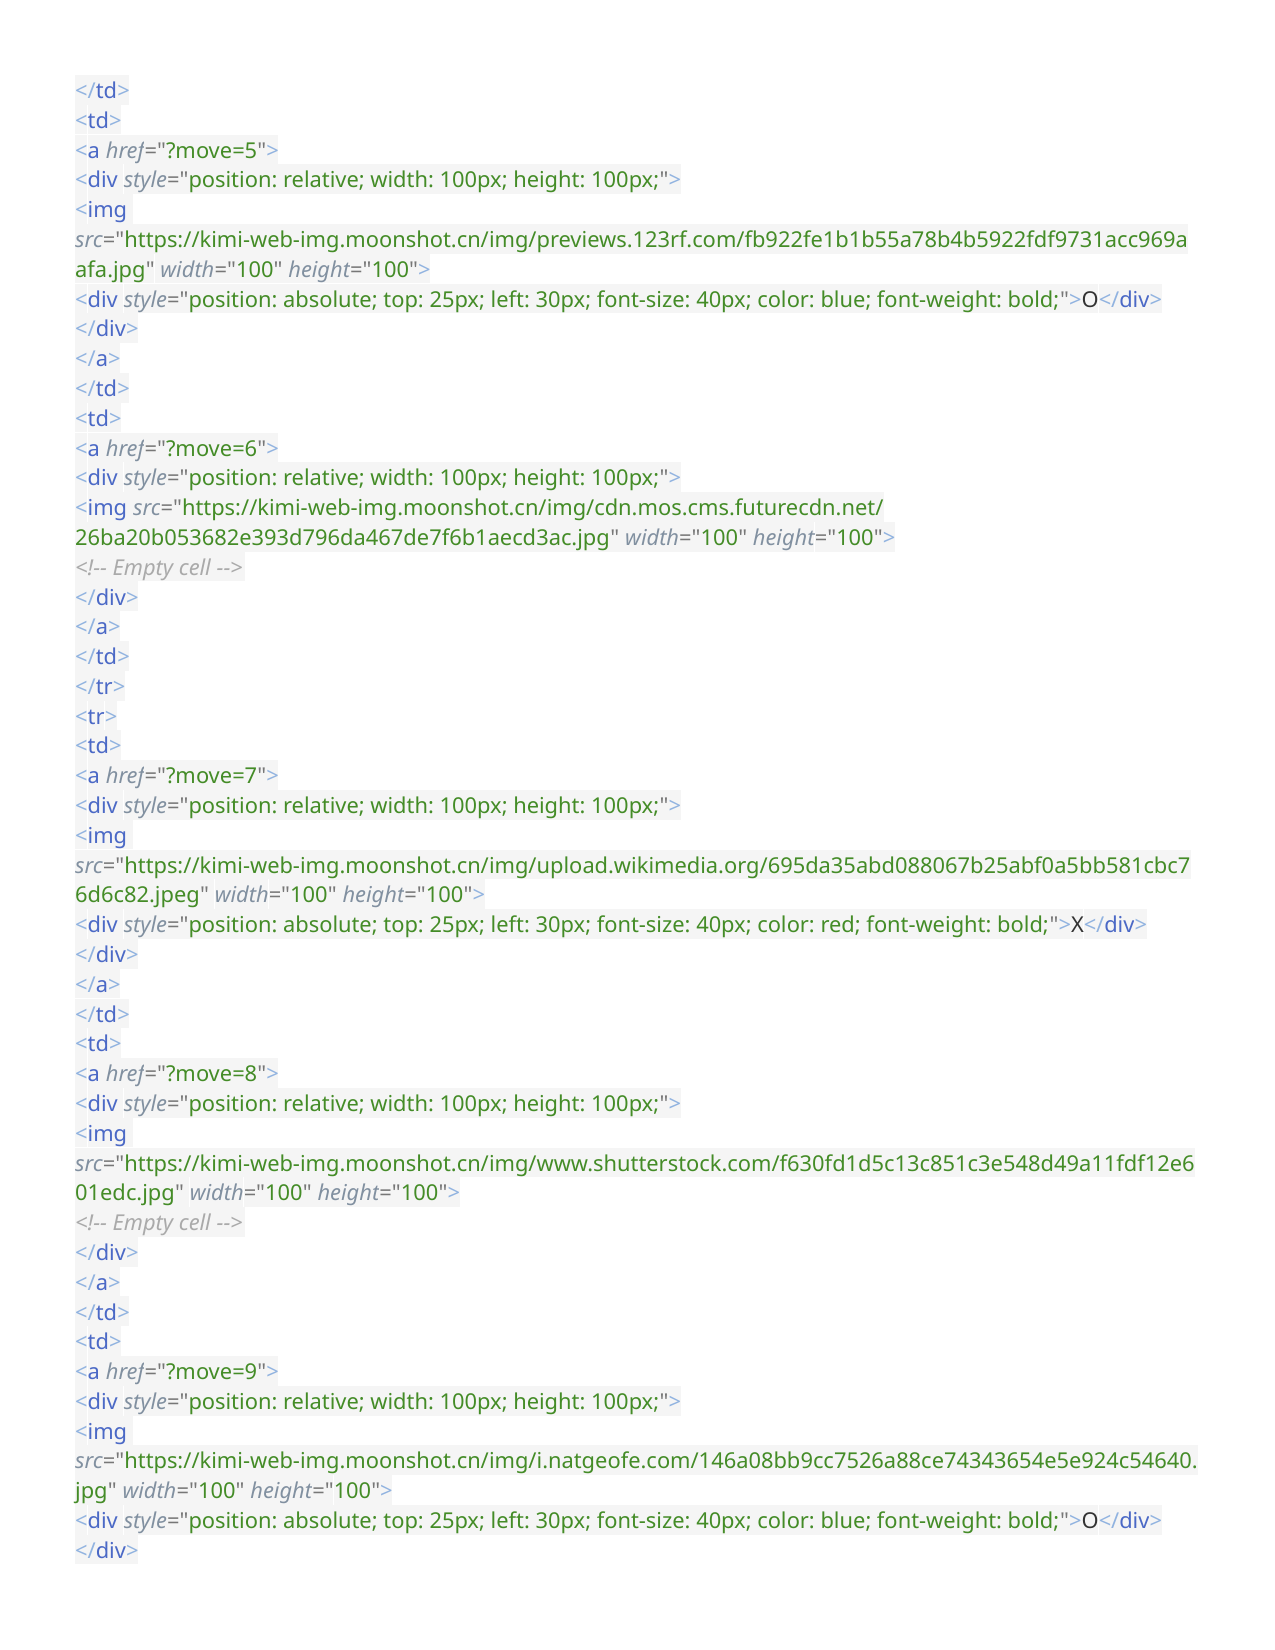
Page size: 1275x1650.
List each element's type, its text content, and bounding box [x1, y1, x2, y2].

text <tr> [75, 701, 1200, 730]
text <td> [75, 730, 1200, 760]
text <div style="position: relative; width: 100px; height: 100px;"> [75, 462, 1200, 492]
text <td> [75, 1326, 1200, 1356]
text <a href="?move=6"> [75, 432, 1200, 462]
text <!-- Empty cell --> [75, 552, 1200, 581]
text <img src="https://kimi-web-img.moonshot.cn/img/upload.wikimedia.org/695da35abd088067b25abf0a5bb581cbc76d6c82.jpeg" width="100" height="100"> [75, 820, 1200, 909]
text <td> [75, 403, 1200, 432]
text <td> [75, 1028, 1200, 1058]
text </td> [75, 998, 1200, 1028]
text <div style="position: relative; width: 100px; height: 100px;"> [75, 1386, 1200, 1416]
text <td> [75, 105, 1200, 134]
text <img src="https://kimi-web-img.moonshot.cn/img/cdn.mos.cms.futurecdn.net/26ba20b053682e393d796da467de7f6b1aecd3ac.jpg" width="100" height="100"> [75, 492, 1200, 552]
text <div style="position: absolute; top: 25px; left: 30px; font-size: 40px; color: blue; font-weight: bold;">O</div> [75, 283, 1200, 313]
text </a> [75, 611, 1200, 641]
text <a href="?move=7"> [75, 760, 1200, 790]
text </td> [75, 1296, 1200, 1326]
text </td> [75, 75, 1200, 105]
text </div> [75, 1237, 1200, 1267]
text </a> [75, 969, 1200, 998]
text </td> [75, 641, 1200, 671]
text <img src="https://kimi-web-img.moonshot.cn/img/previews.123rf.com/fb922fe1b1b55a78b4b5922fdf9731acc969aafa.jpg" width="100" height="100"> [75, 194, 1200, 283]
text <div style="position: absolute; top: 25px; left: 30px; font-size: 40px; color: blue; font-weight: bold;">O</div> [75, 1505, 1200, 1535]
text </a> [75, 343, 1200, 373]
text </div> [75, 581, 1200, 611]
text </tr> [75, 671, 1200, 701]
text </a> [75, 1267, 1200, 1296]
text <div style="position: absolute; top: 25px; left: 30px; font-size: 40px; color: red; font-weight: bold;">X</div> [75, 909, 1200, 939]
text </div> [75, 313, 1200, 343]
text <a href="?move=5"> [75, 134, 1200, 164]
text <img src="https://kimi-web-img.moonshot.cn/img/i.natgeofe.com/146a08bb9cc7526a88ce74343654e5e924c54640.jpg" width="100" height="100"> [75, 1416, 1200, 1505]
text <!-- Empty cell --> [75, 1207, 1200, 1237]
text <a href="?move=8"> [75, 1058, 1200, 1088]
text <img src="https://kimi-web-img.moonshot.cn/img/www.shutterstock.com/f630fd1d5c13c851c3e548d49a11fdf12e601edc.jpg" width="100" height="100"> [75, 1118, 1200, 1207]
text <div style="position: relative; width: 100px; height: 100px;"> [75, 164, 1200, 194]
text <div style="position: relative; width: 100px; height: 100px;"> [75, 1088, 1200, 1118]
text </div> [75, 1535, 1200, 1564]
text </div> [75, 939, 1200, 969]
text <a href="?move=9"> [75, 1356, 1200, 1386]
text <div style="position: relative; width: 100px; height: 100px;"> [75, 790, 1200, 820]
text </td> [75, 373, 1200, 403]
